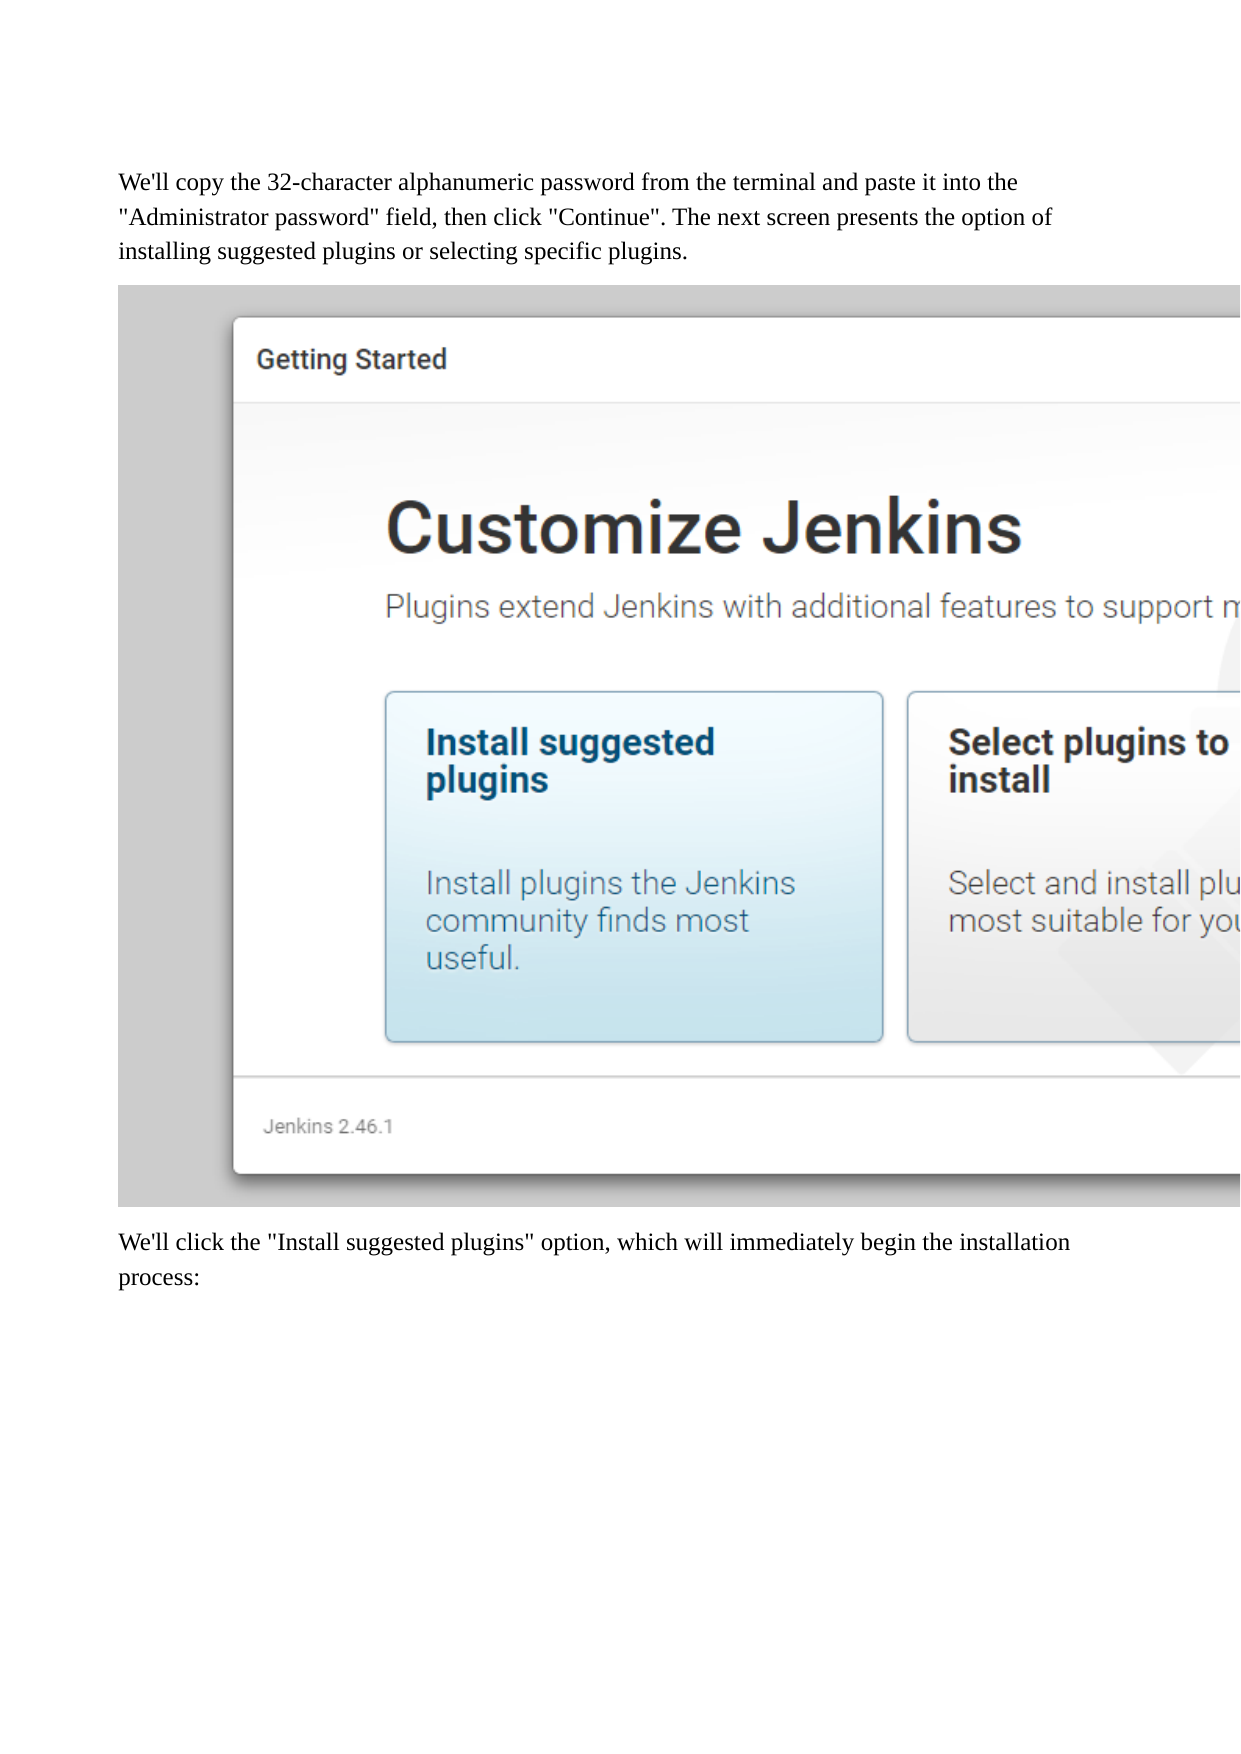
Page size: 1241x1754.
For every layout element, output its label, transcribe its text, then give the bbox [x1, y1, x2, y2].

text We'll copy the 32-character alphanumeric password from the terminal and paste it into the "Administrator password" field, then click "Continue". The next screen presents the option of installing suggested plugins or selecting specific plugins. [118, 167, 1122, 265]
text We'll click the "Install suggested plugins" option, which will immediately begin the installation process: [118, 1227, 1122, 1291]
picture [118, 285, 1241, 1207]
